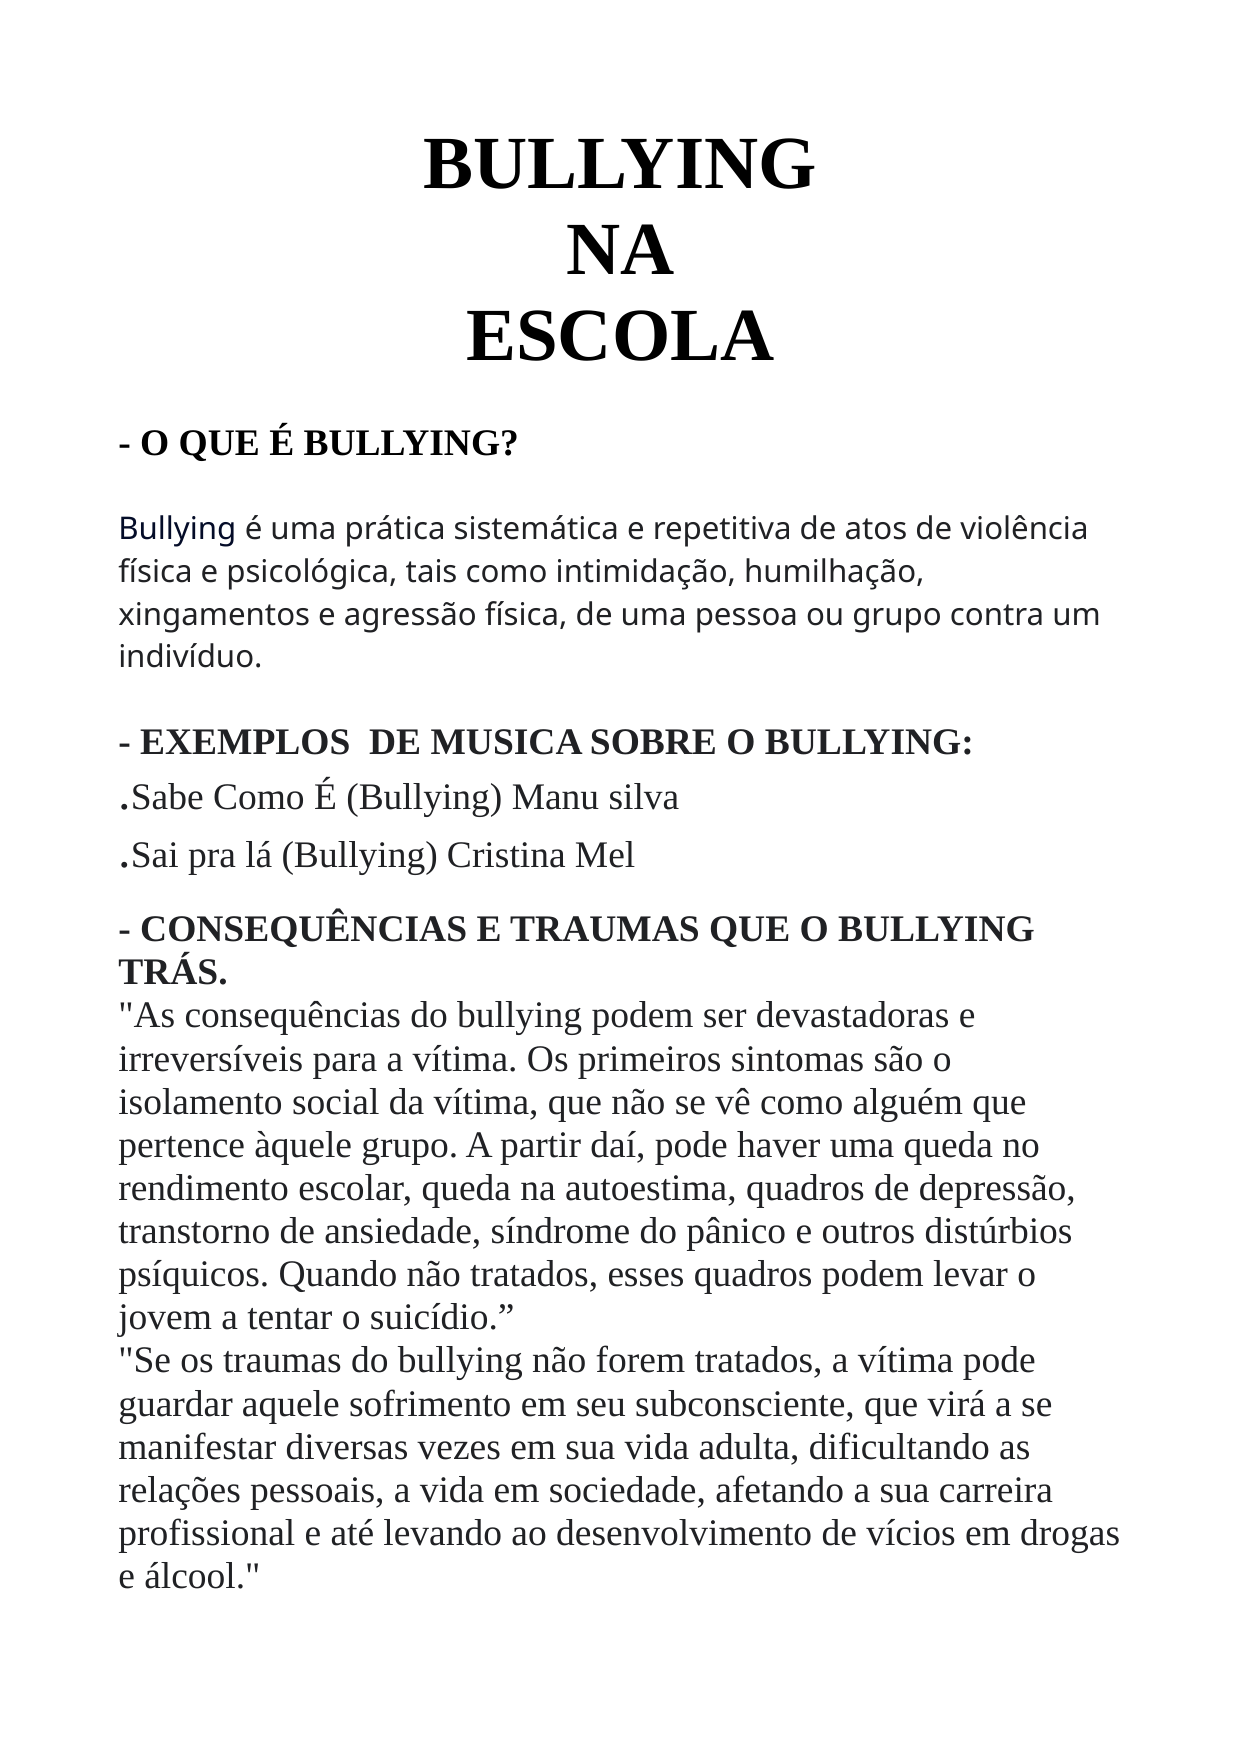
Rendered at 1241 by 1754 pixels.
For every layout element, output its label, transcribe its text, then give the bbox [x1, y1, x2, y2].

text Bullying é uma prática sistemática e repetitiva de atos de violência física e psicológica, tais como intimidação, humilhação, xingamentos e agressão física, de uma pessoa ou grupo contra um indivíduo. [118, 506, 1122, 677]
text "As consequências do bullying podem ser devastadoras e irreversíveis para a vítima. Os primeiros sintomas são o isolamento social da vítima, que não se vê como alguém que pertence àquele grupo. A partir daí, pode haver uma queda no rendimento escolar, queda na autoestima, quadros de depressão, transtorno de ansiedade, síndrome do pânico e outros distúrbios psíquicos. Quando não tratados, esses quadros podem levar o jovem a tentar o suicídio.” [118, 993, 1122, 1338]
text ESCOLA [118, 291, 1122, 377]
text - CONSEQUÊNCIAS E TRAUMAS QUE O BULLYING TRÁS. [118, 907, 1122, 993]
text - EXEMPLOS DE MUSICA SOBRE O BULLYING: [118, 720, 1122, 763]
text "Se os traumas do bullying não forem tratados, a vítima pode guardar aquele sofrimento em seu subconsciente, que virá a se manifestar diversas vezes em sua vida adulta, dificultando as relações pessoais, a vida em sociedade, afetando a sua carreira profissional e até levando ao desenvolvimento de vícios em drogas e álcool." [118, 1338, 1122, 1597]
text NA [118, 204, 1122, 291]
text .Sabe Como É (Bullying) Manu silva [118, 763, 1122, 820]
text - O QUE É BULLYING? [118, 420, 1122, 463]
text .Sai pra lá (Bullying) Cristina Mel [118, 820, 1122, 878]
text BULLYING [118, 118, 1122, 204]
